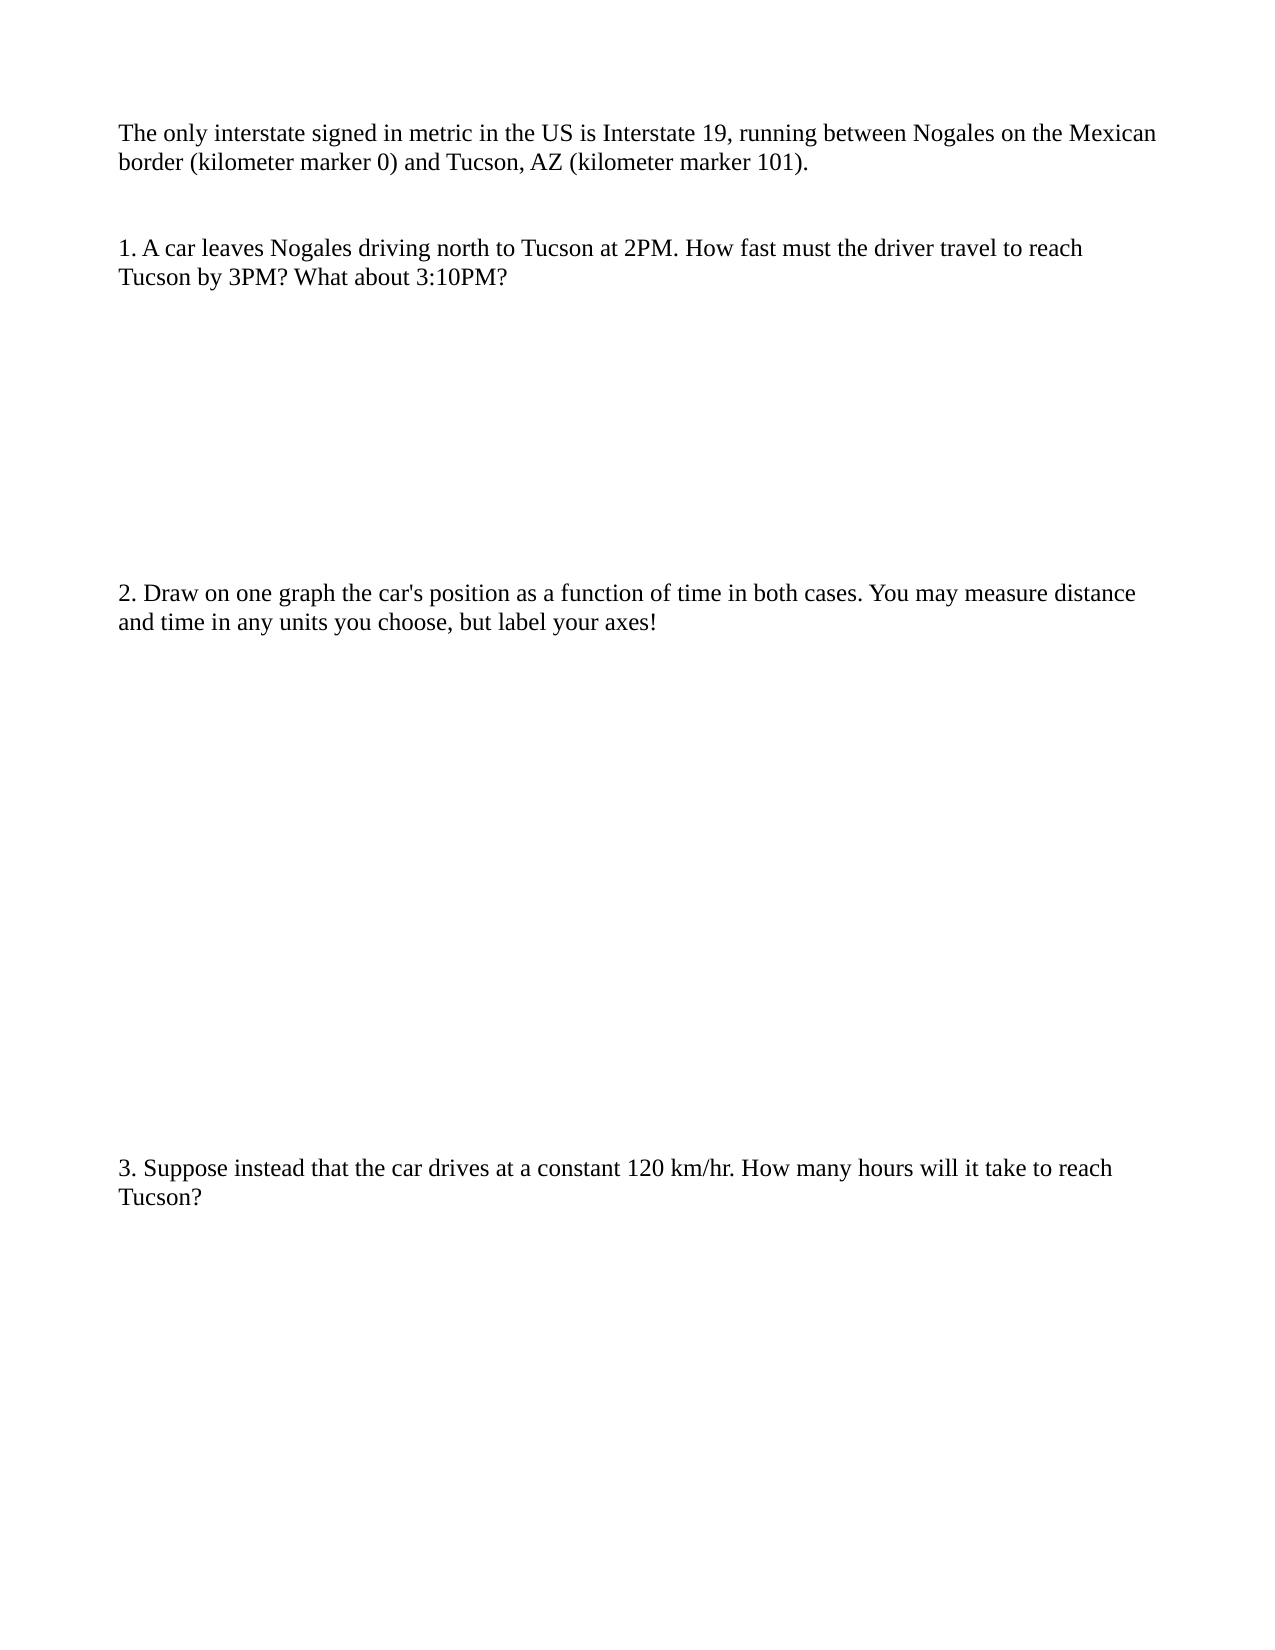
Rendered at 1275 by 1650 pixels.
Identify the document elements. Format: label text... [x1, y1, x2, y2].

text The only interstate signed in metric in the US is Interstate 19, running between Nogales on the Mexican border (kilometer marker 0) and Tucson, AZ (kilometer marker 101). [118, 118, 1157, 176]
text 2. Draw on one graph the car's position as a function of time in both cases. You may measure distance and time in any units you choose, but label your axes! [118, 578, 1157, 636]
text 1. A car leaves Nogales driving north to Tucson at 2PM. How fast must the driver travel to reach Tucson by 3PM? What about 3:10PM? [118, 233, 1157, 291]
text 3. Suppose instead that the car drives at a constant 120 km/hr. How many hours will it take to reach Tucson? [118, 1153, 1157, 1211]
